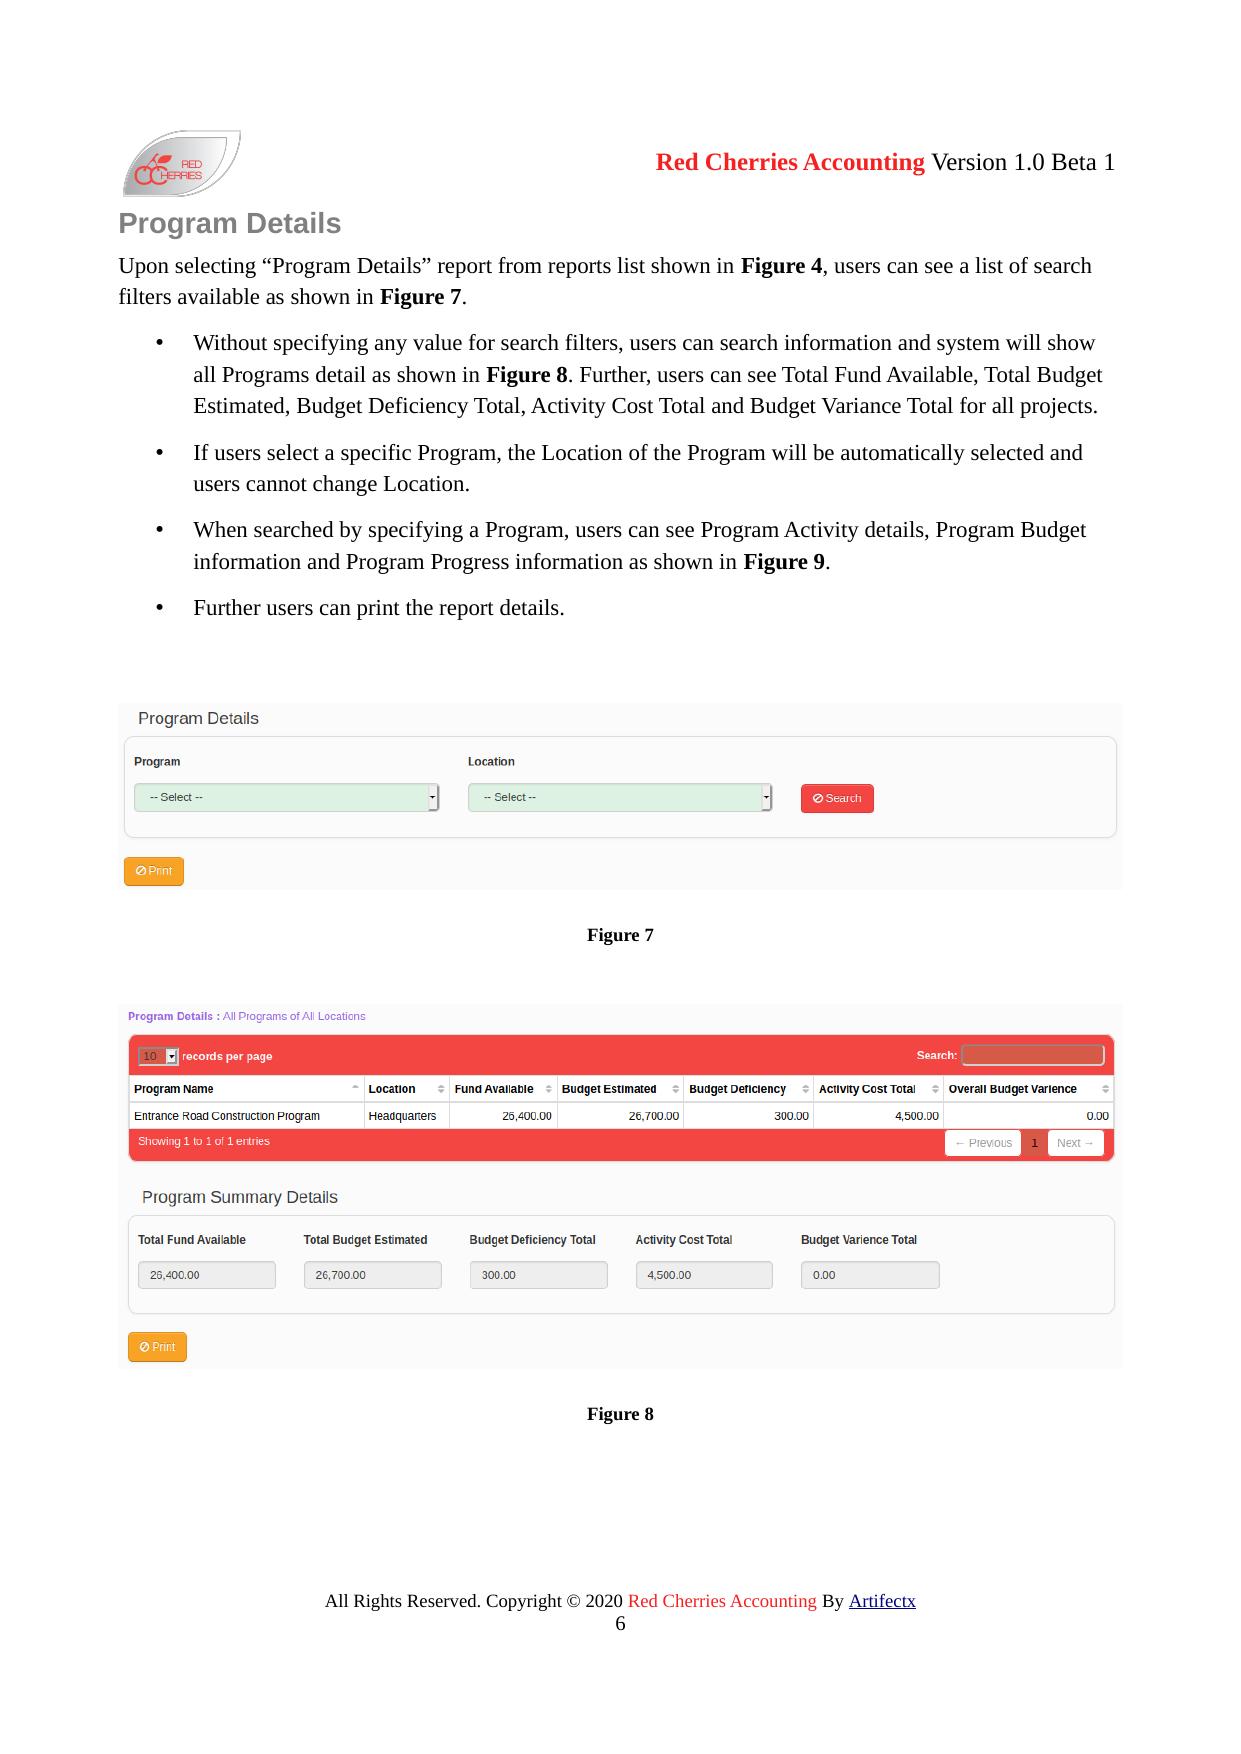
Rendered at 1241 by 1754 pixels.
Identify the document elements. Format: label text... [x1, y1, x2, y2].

picture [122, 129, 242, 198]
subtitle Program Details [118, 206, 1122, 239]
picture [118, 1004, 1123, 1369]
text Figure 7 [118, 924, 1122, 946]
list When searched by specifying a Program, users can see Program Activity details, Program Budget information and Program Progress information as shown in Figure 9. [156, 516, 1122, 574]
list Without specifying any value for search filters, users can search information and system will show all Programs detail as shown in Figure 8. Further, users can see Total Fund Available, Total Budget Estimated, Budget Deficiency Total, Activity Cost Total and Budget Variance Total for all projects. [156, 329, 1122, 419]
picture [118, 703, 1123, 890]
list Further users can print the report details. [156, 594, 1122, 620]
list If users select a specific Program, the Location of the Program will be automatically selected and users cannot change Location. [156, 439, 1122, 497]
text Figure 8 [118, 1403, 1122, 1425]
text Upon selecting “Program Details” report from reports list shown in Figure 4, users can see a list of search filters available as shown in Figure 7. [118, 252, 1122, 309]
